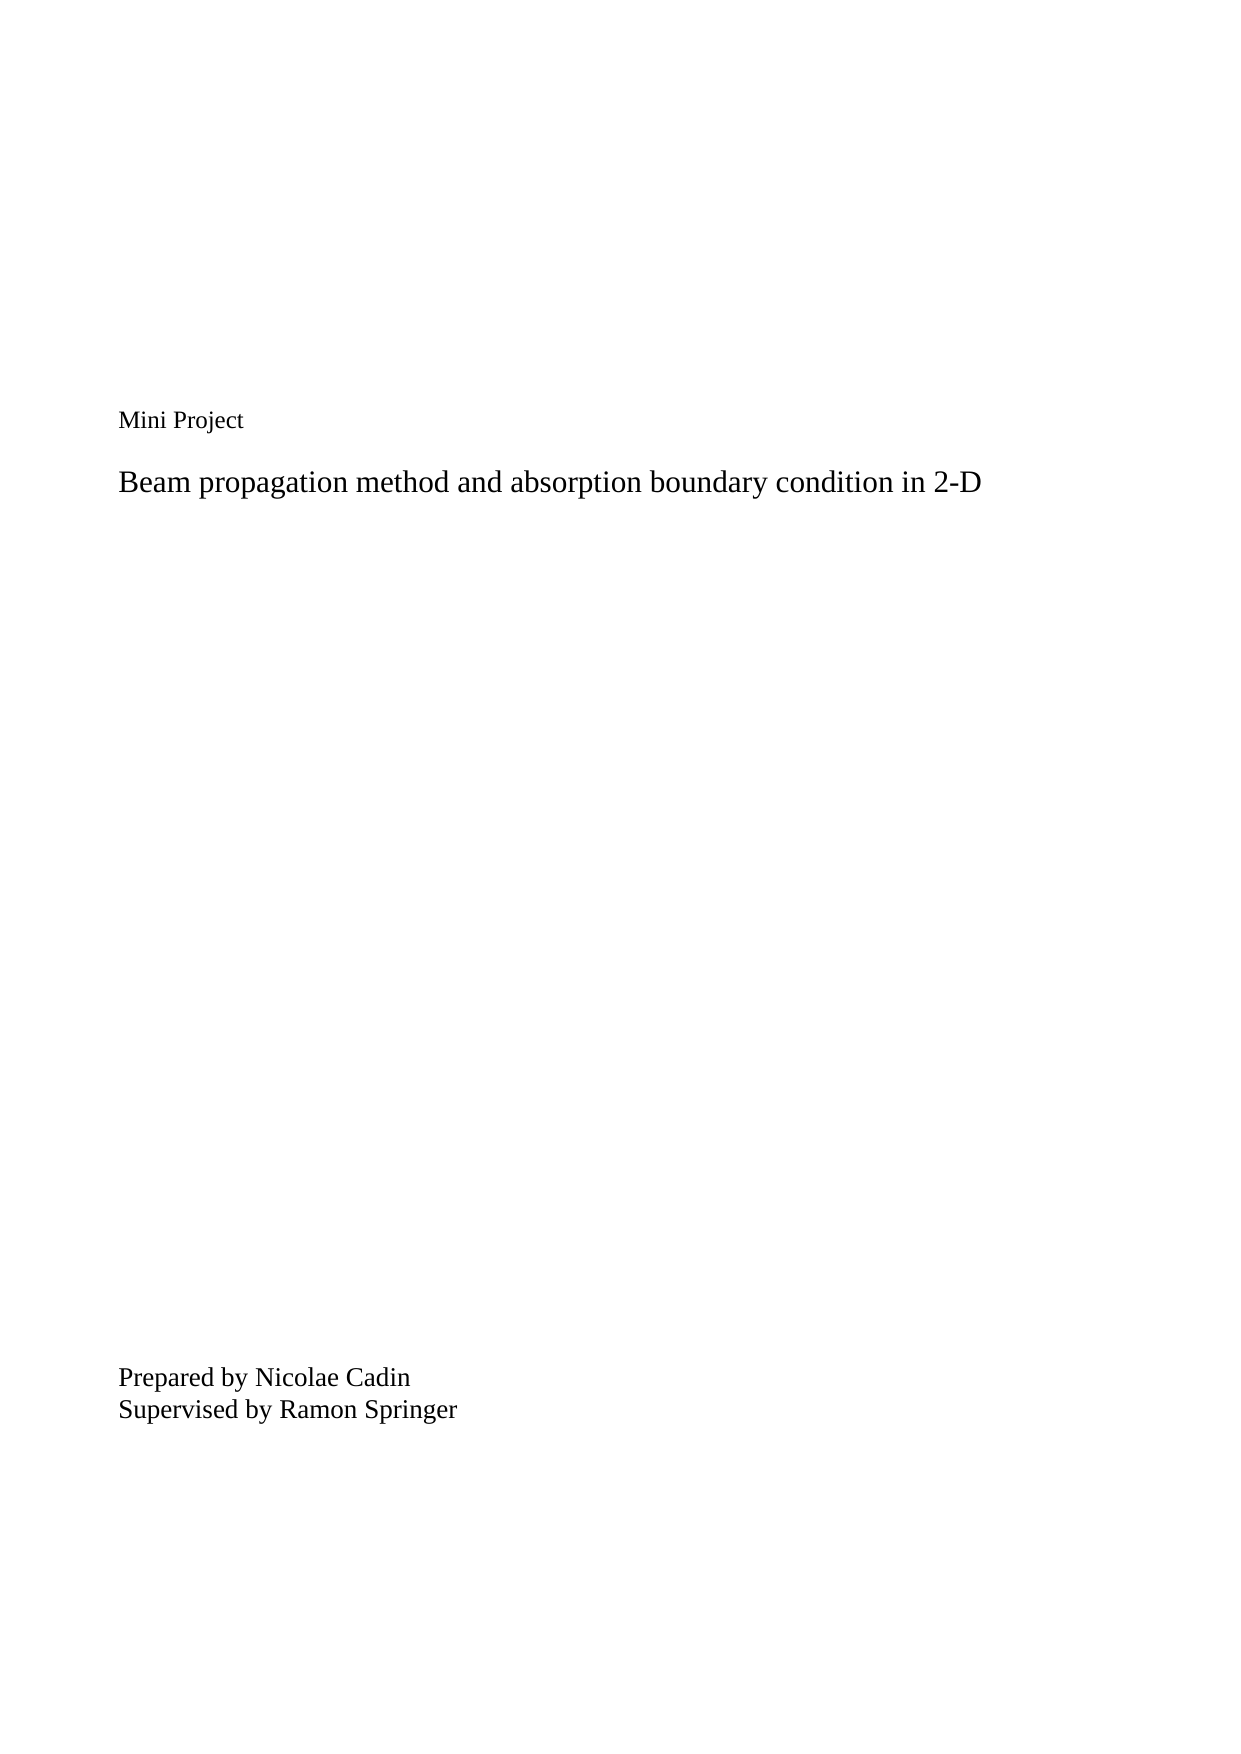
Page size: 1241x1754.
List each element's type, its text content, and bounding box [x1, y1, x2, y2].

text Prepared by Nicolae Cadin [118, 1362, 1122, 1393]
text Mini Project [118, 406, 1122, 434]
text Beam propagation method and absorption boundary condition in 2-D [118, 463, 1122, 499]
text Supervised by Ramon Springer [118, 1393, 1122, 1424]
